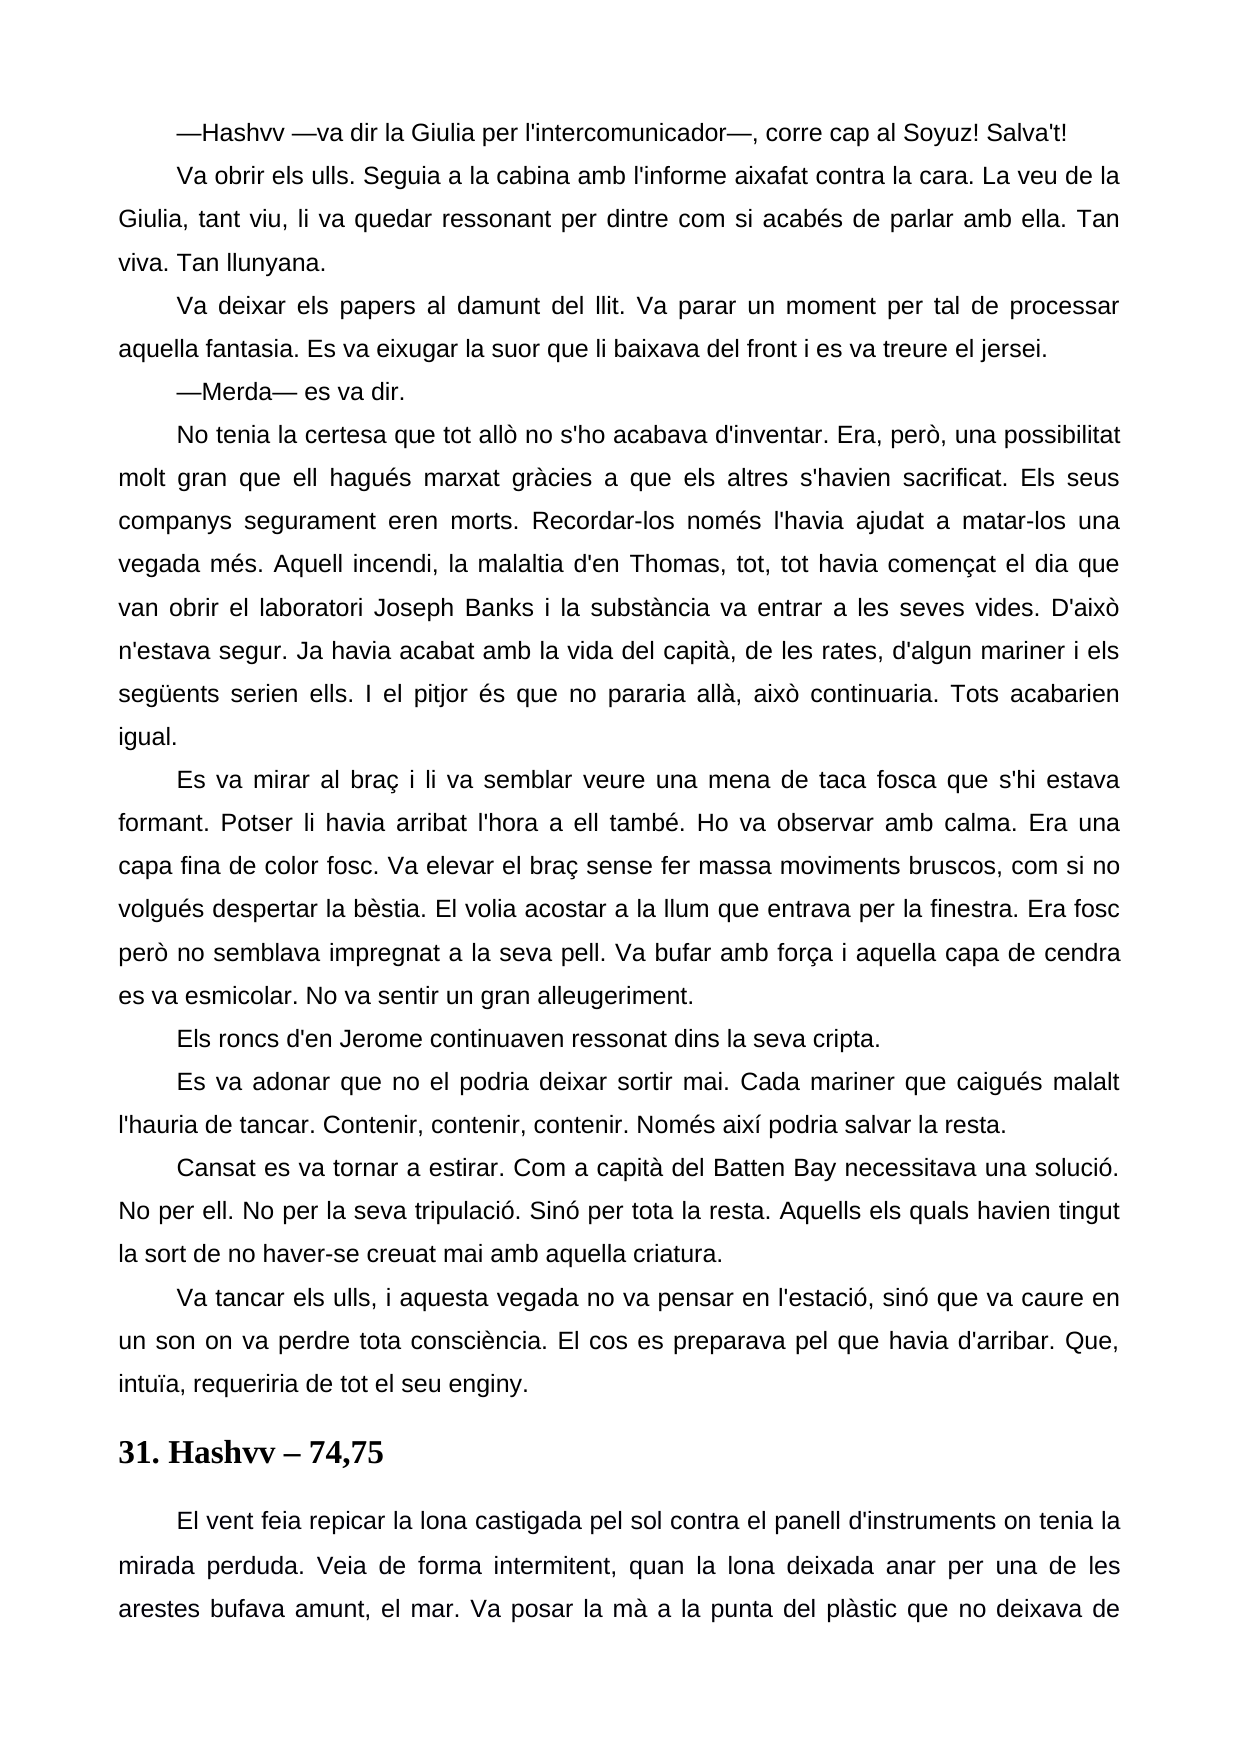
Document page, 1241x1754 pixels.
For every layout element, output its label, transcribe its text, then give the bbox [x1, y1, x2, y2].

text No tenia la certesa que tot allò no s'ho acabava d'inventar. Era, però, una possibilitat molt gran que ell hagués marxat gràcies a que els altres s'havien sacrificat. Els seus companys segurament eren morts. Recordar-los només l'havia ajudat a matar-los una vegada més. Aquell incendi, la malaltia d'en Thomas, tot, tot havia començat el dia que van obrir el laboratori Joseph Banks i la substància va entrar a les seves vides. D'això n'estava segur. Ja havia acabat amb la vida del capità, de les rates, d'algun mariner i els següents serien ells. I el pitjor és que no pararia allà, això continuaria. Tots acabarien igual. [118, 420, 1122, 751]
text —Merda— es va dir. [118, 377, 1122, 406]
text Cansat es va tornar a estirar. Com a capità del Batten Bay necessitava una solució. No per ell. No per la seva tripulació. Sinó per tota la resta. Aquells els quals havien tingut la sort de no haver-se creuat mai amb aquella criatura. [118, 1153, 1122, 1268]
text Va obrir els ulls. Seguia a la cabina amb l'informe aixafat contra la cara. La veu de la Giulia, tant viu, li va quedar ressonant per dintre com si acabés de parlar amb ella. Tan viva. Tan llunyana. [118, 161, 1122, 276]
text Es va mirar al braç i li va semblar veure una mena de taca fosca que s'hi estava formant. Potser li havia arribat l'hora a ell també. Ho va observar amb calma. Era una capa fina de color fosc. Va elevar el braç sense fer massa moviments bruscos, com si no volgués despertar la bèstia. El volia acostar a la llum que entrava per la finestra. Era fosc però no semblava impregnat a la seva pell. Va bufar amb força i aquella capa de cendra es va esmicolar. No va sentir un gran alleugeriment. [118, 765, 1122, 1009]
text Va deixar els papers al damunt del llit. Va parar un moment per tal de processar aquella fantasia. Es va eixugar la suor que li baixava del front i es va treure el jersei. [118, 291, 1122, 362]
text El vent feia repicar la lona castigada pel sol contra el panell d'instruments on tenia la mirada perduda. Veia de forma intermitent, quan la lona deixada anar per una de les arestes bufava amunt, el mar. Va posar la mà a la punta del plàstic que no deixava de [118, 1503, 1122, 1623]
subtitle 31. Hashvv – 74,75 [118, 1433, 1122, 1471]
text Els roncs d'en Jerome continuaven ressonat dins la seva cripta. [118, 1024, 1122, 1052]
text Va tancar els ulls, i aquesta vegada no va pensar en l'estació, sinó que va caure en un son on va perdre tota consciència. El cos es preparava pel que havia d'arribar. Que, intuïa, requeriria de tot el seu enginy. [118, 1282, 1122, 1397]
text —Hashvv —va dir la Giulia per l'intercomunicador—, corre cap al Soyuz! Salva't! [118, 118, 1122, 147]
text Es va adonar que no el podria deixar sortir mai. Cada mariner que caigués malalt l'hauria de tancar. Contenir, contenir, contenir. Només així podria salvar la resta. [118, 1067, 1122, 1139]
